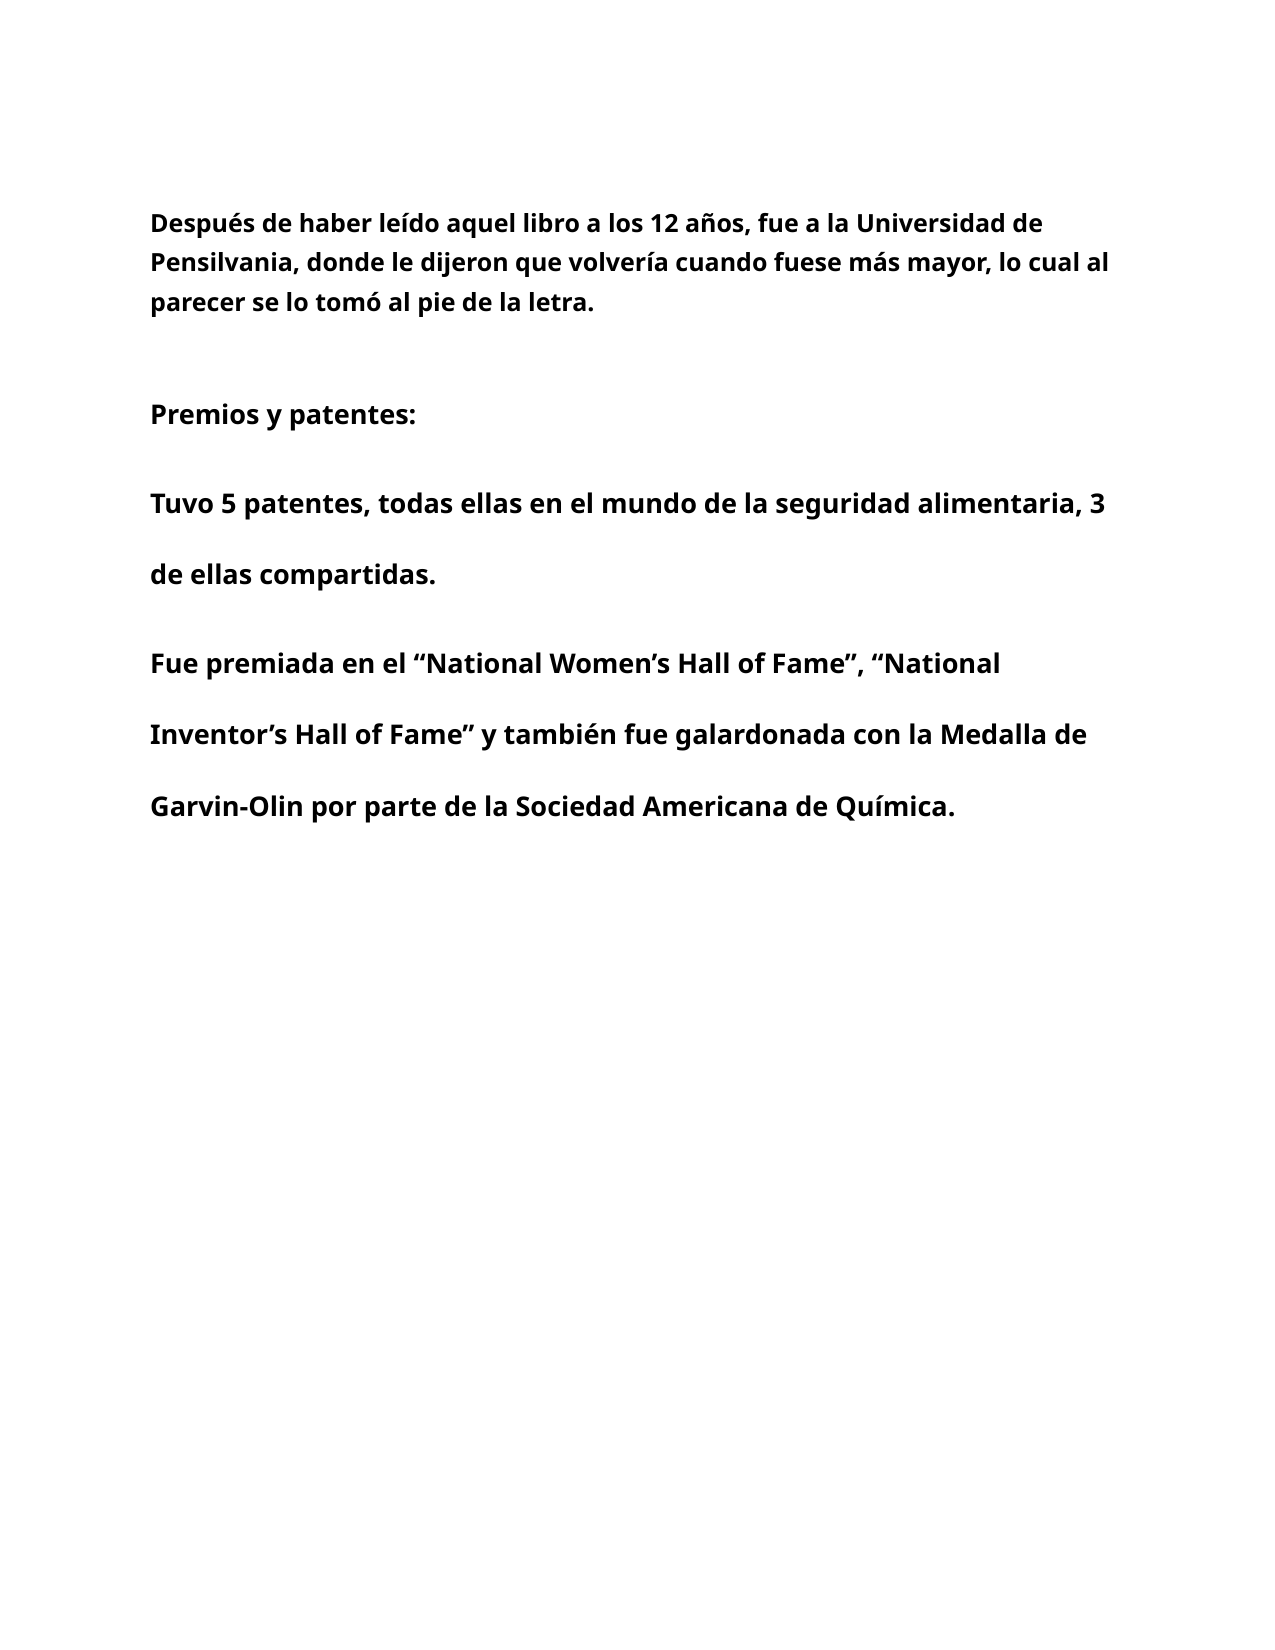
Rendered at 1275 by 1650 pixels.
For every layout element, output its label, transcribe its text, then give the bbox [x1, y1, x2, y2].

text Tuvo 5 patentes, todas ellas en el mundo de la seguridad alimentaria, 3 de ellas compartidas. [150, 484, 1125, 618]
text Premios y patentes: [150, 396, 1125, 458]
text Después de haber leído aquel libro a los 12 años, fue a la Universidad de Pensilvania, donde le dijeron que volvería cuando fuese más mayor, lo cual al parecer se lo tomó al pie de la letra. [150, 206, 1125, 318]
text Fue premiada en el “National Women’s Hall of Fame”, “National Inventor’s Hall of Fame” y también fue galardonada con la Medalla de Garvin-Olin por parte de la Sociedad Americana de Química. [150, 644, 1125, 850]
